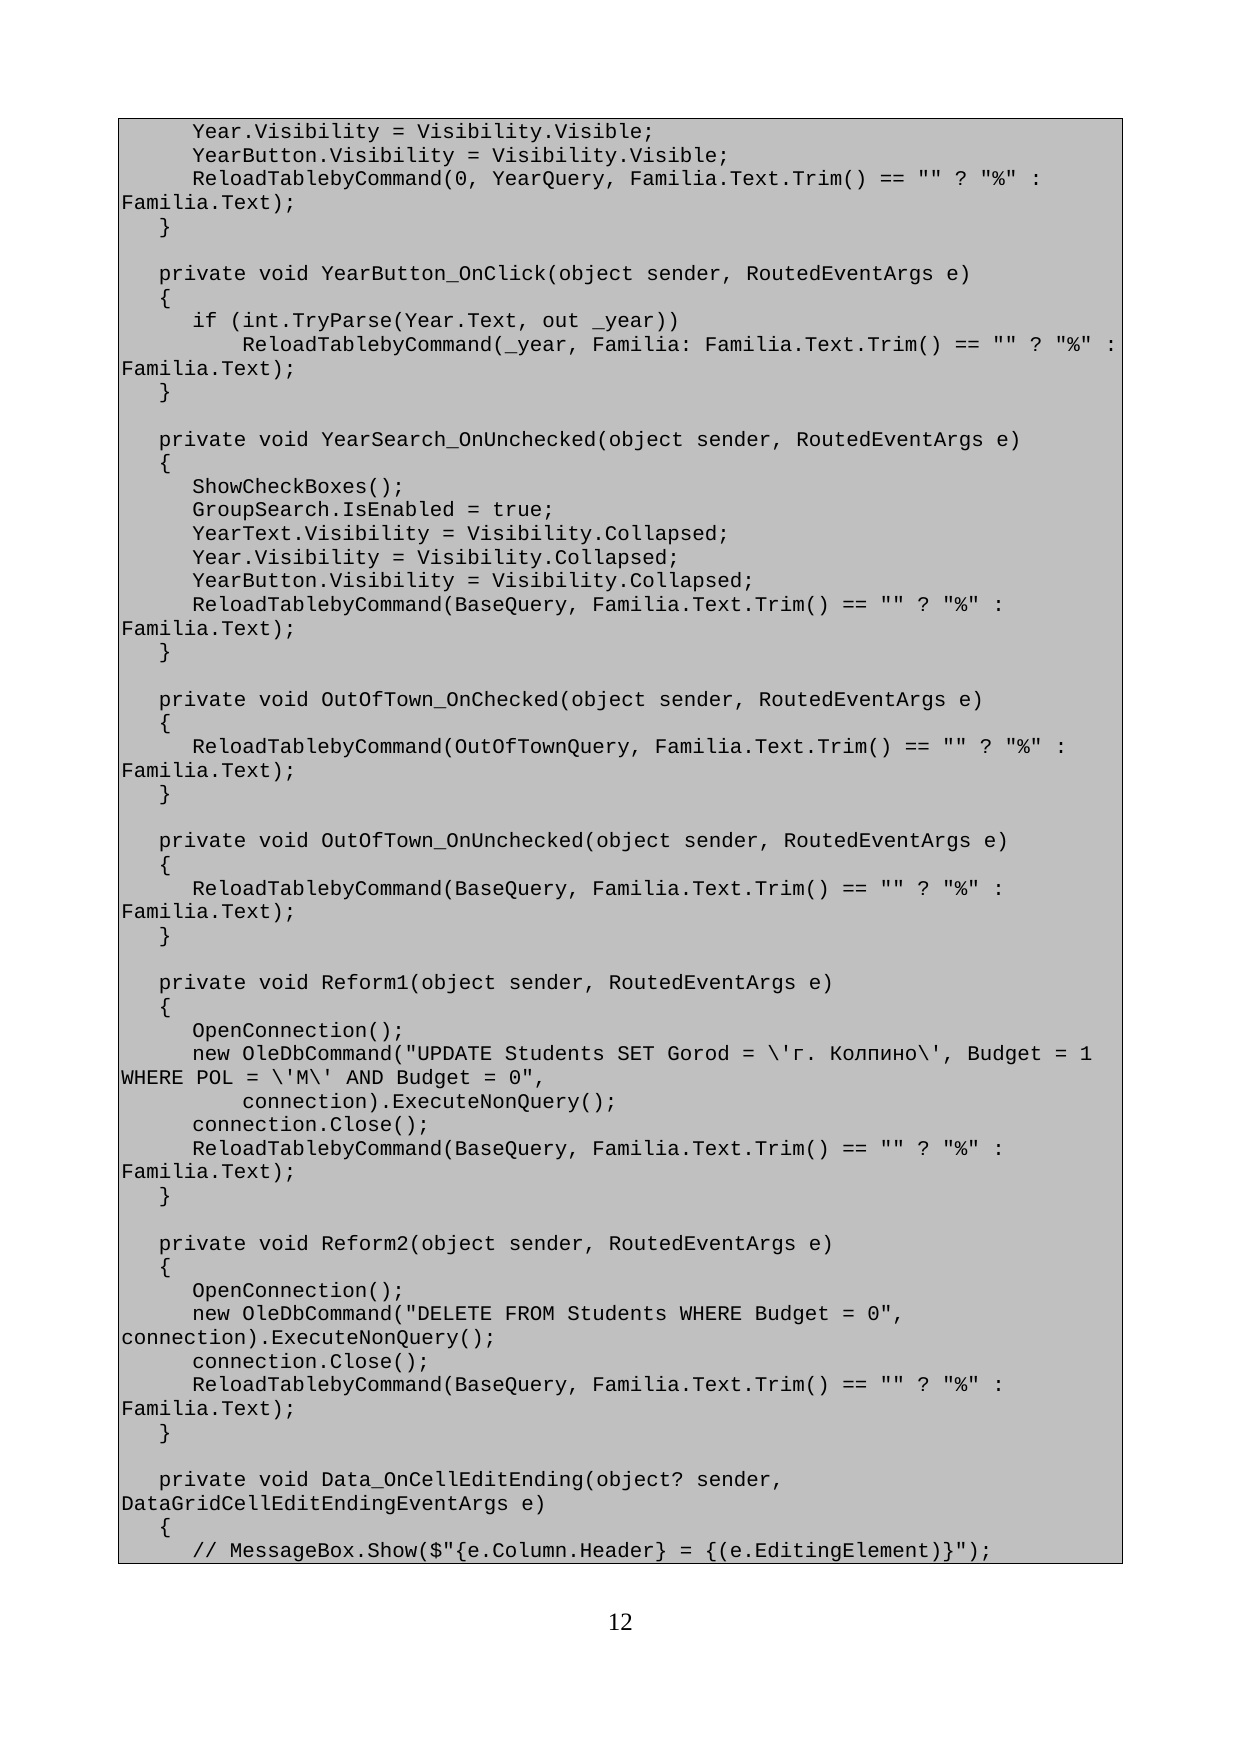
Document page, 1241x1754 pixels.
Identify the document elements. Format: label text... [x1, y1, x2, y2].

text private void YearButton_OnClick(object sender, RoutedEventArgs e) [119, 260, 1122, 284]
text } [119, 378, 1122, 402]
text } [119, 1182, 1122, 1206]
text private void YearSearch_OnUnchecked(object sender, RoutedEventArgs e) [119, 426, 1122, 449]
text YearButton.Visibility = Visibility.Collapsed; [119, 567, 1122, 591]
text YearButton.Visibility = Visibility.Visible; [119, 142, 1122, 165]
text private void Reform1(object sender, RoutedEventArgs e) [119, 969, 1122, 993]
text Year.Visibility = Visibility.Visible; [119, 119, 1122, 142]
text ReloadTablebyCommand(_year, Familia: Familia.Text.Trim() == "" ? "%" : Familia.Text); [119, 331, 1122, 378]
text GroupSearch.IsEnabled = true; [119, 496, 1122, 520]
text private void Reform2(object sender, RoutedEventArgs e) [119, 1229, 1122, 1253]
text if (int.TryParse(Year.Text, out _year)) [119, 307, 1122, 331]
text ReloadTablebyCommand(OutOfTownQuery, Familia.Text.Trim() == "" ? "%" : Familia.Text); [119, 733, 1122, 780]
text } [119, 1419, 1122, 1442]
text ReloadTablebyCommand(BaseQuery, Familia.Text.Trim() == "" ? "%" : Familia.Text); [119, 591, 1122, 638]
text ShowCheckBoxes(); [119, 473, 1122, 496]
text ReloadTablebyCommand(BaseQuery, Familia.Text.Trim() == "" ? "%" : Familia.Text); [119, 1371, 1122, 1419]
text { [119, 993, 1122, 1017]
text } [119, 922, 1122, 946]
text ReloadTablebyCommand(0, YearQuery, Familia.Text.Trim() == "" ? "%" : Familia.Text); [119, 165, 1122, 213]
text OpenConnection(); [119, 1017, 1122, 1040]
text { [119, 851, 1122, 875]
text { [119, 284, 1122, 307]
text { [119, 1253, 1122, 1277]
text private void OutOfTown_OnUnchecked(object sender, RoutedEventArgs e) [119, 827, 1122, 851]
text YearText.Visibility = Visibility.Collapsed; [119, 520, 1122, 544]
text ReloadTablebyCommand(BaseQuery, Familia.Text.Trim() == "" ? "%" : Familia.Text); [119, 875, 1122, 922]
text private void OutOfTown_OnChecked(object sender, RoutedEventArgs e) [119, 686, 1122, 709]
text { [119, 1513, 1122, 1537]
text } [119, 780, 1122, 804]
text } [119, 638, 1122, 662]
text // MessageBox.Show($"{e.Column.Header} = {(e.EditingElement)}"); [119, 1537, 1122, 1563]
text { [119, 449, 1122, 473]
text new OleDbCommand("DELETE FROM Students WHERE Budget = 0", connection).ExecuteNonQuery(); [119, 1300, 1122, 1348]
text OpenConnection(); [119, 1277, 1122, 1300]
text { [119, 709, 1122, 733]
text Year.Visibility = Visibility.Collapsed; [119, 544, 1122, 567]
text connection).ExecuteNonQuery(); [119, 1088, 1122, 1111]
text connection.Close(); [119, 1111, 1122, 1135]
text private void Data_OnCellEditEnding(object? sender, DataGridCellEditEndingEventArgs e) [119, 1466, 1122, 1513]
text connection.Close(); [119, 1348, 1122, 1371]
text new OleDbCommand("UPDATE Students SET Gorod = \'г. Колпино\', Budget = 1 WHERE POL = \'М\' AND Budget = 0", [119, 1040, 1122, 1088]
text ReloadTablebyCommand(BaseQuery, Familia.Text.Trim() == "" ? "%" : Familia.Text); [119, 1135, 1122, 1182]
text } [119, 213, 1122, 236]
